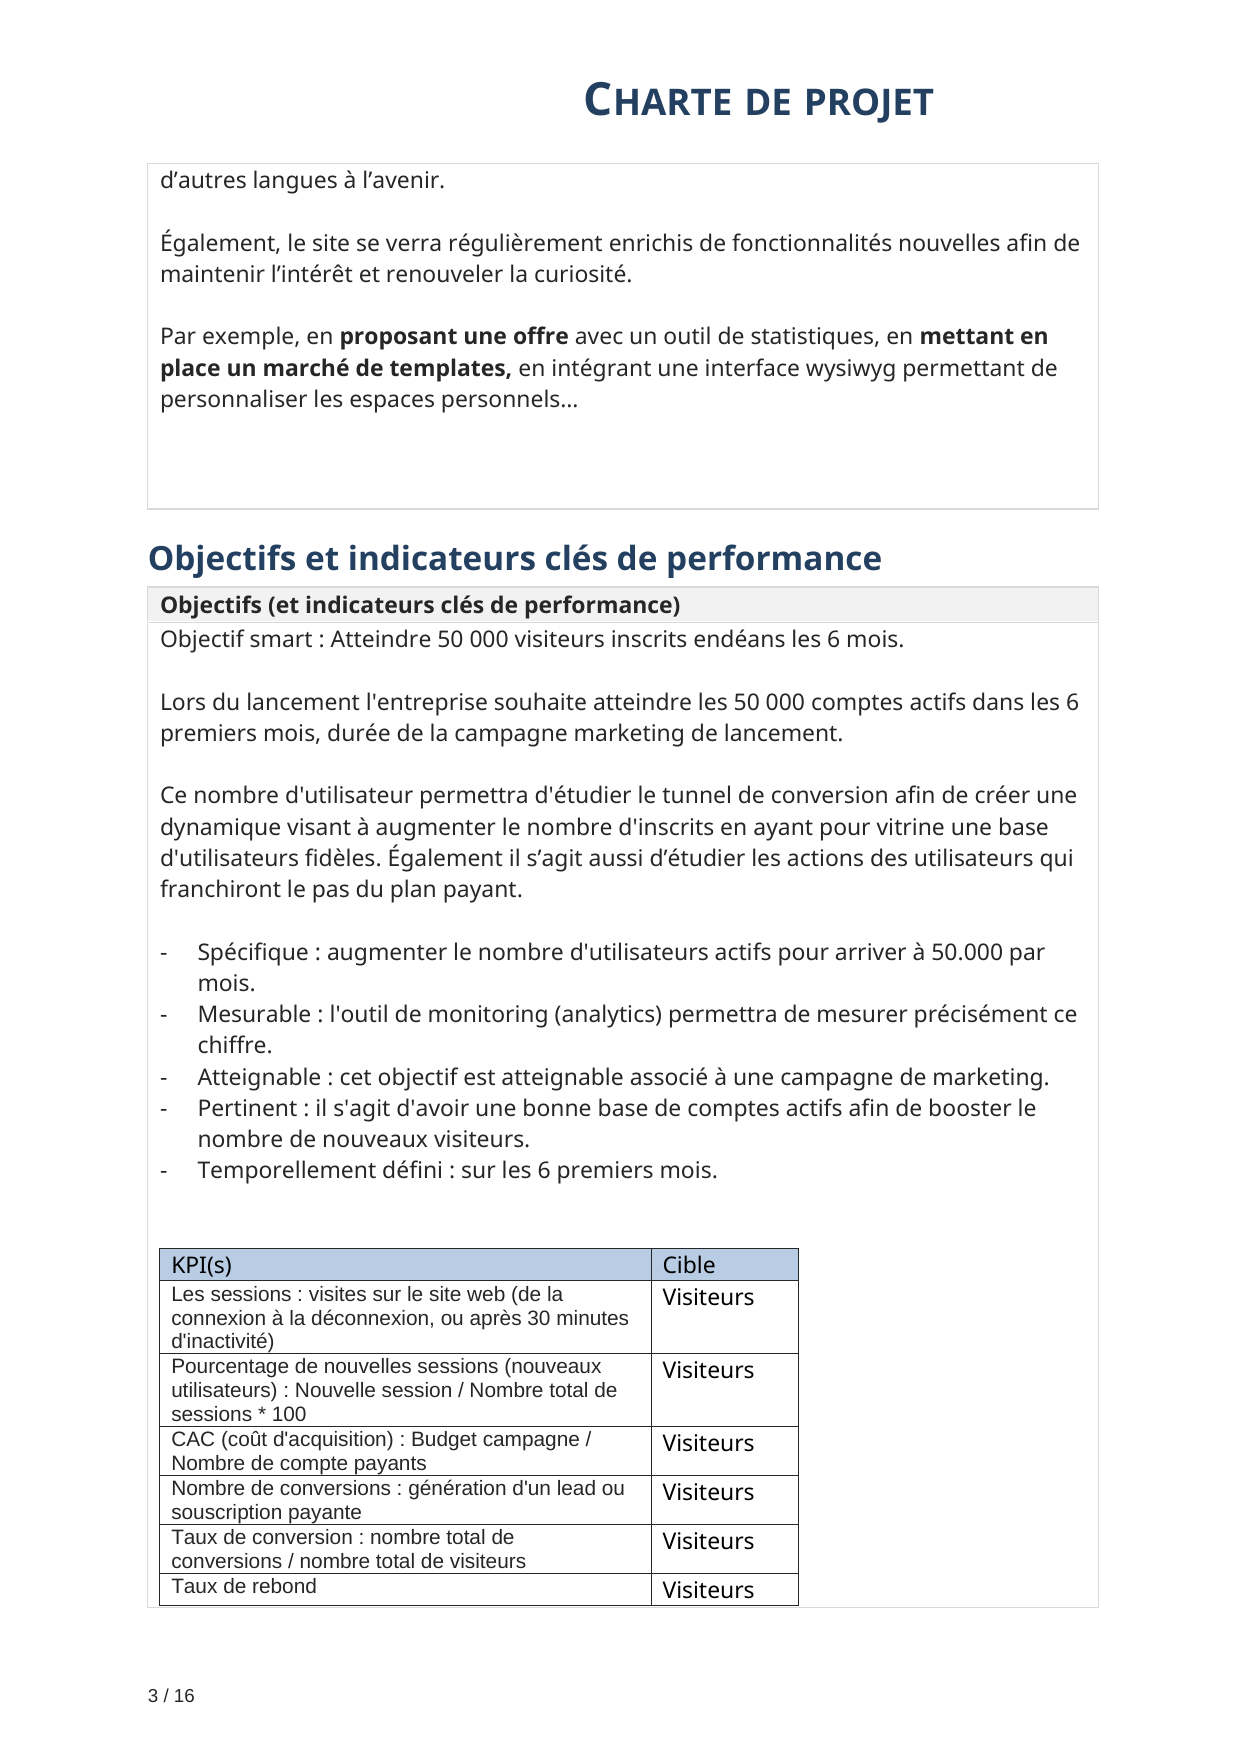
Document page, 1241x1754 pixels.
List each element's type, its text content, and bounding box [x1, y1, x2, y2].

table_cell Visiteurs [652, 1427, 798, 1475]
table_header KPI(s) [160, 1249, 651, 1280]
table_cell d’autres langues à l’avenir. Également, le site se verra régulièrement enrichis de fonctionnalités nouvelles afin de maintenir l’intérêt et renouveler la curiosité. Par exemple, en proposant une offre avec un outil de statistiques, en mettant en place un marché de templates, en intégrant une interface wysiwyg permettant de personnaliser les espaces personnels… [148, 164, 1098, 508]
table_header Cible [652, 1249, 798, 1280]
table_cell Visiteurs [652, 1476, 798, 1524]
table_cell CAC (coût d'acquisition) : Budget campagne / Nombre de compte payants [160, 1427, 651, 1475]
table_cell Les sessions : visites sur le site web (de la connexion à la déconnexion, ou après 30 minutes d'inactivité) [160, 1281, 651, 1353]
table_cell Taux de rebond [160, 1574, 651, 1605]
table_cell Visiteurs [652, 1354, 798, 1426]
table_cell Visiteurs [652, 1525, 798, 1573]
table_header Objectifs (et indicateurs clés de performance) [148, 588, 1098, 621]
table_cell Visiteurs [652, 1281, 798, 1353]
table_cell Nombre de conversions : génération d'un lead ou souscription payante [160, 1476, 651, 1524]
subtitle Objectifs et indicateurs clés de performance [148, 534, 1108, 580]
table_cell Taux de conversion : nombre total de conversions / nombre total de visiteurs [160, 1525, 651, 1573]
table_cell Visiteurs [652, 1574, 798, 1605]
table_cell Objectif smart : Atteindre 50 000 visiteurs inscrits endéans les 6 mois. Lors du lancement l'entreprise souhaite atteindre les 50 000 comptes actifs dans les 6 premiers mois, durée de la campagne marketing de lancement. Ce nombre d'utilisateur permettra d'étudier le tunnel de conversion afin de créer une dynamique visant à augmenter le nombre d'inscrits en ayant pour vitrine une base d'utilisateurs fidèles. Également il s’agit aussi d’étudier les actions des utilisateurs qui franchiront le pas du plan payant. Spécifique : augmenter le nombre d'utilisateurs actifs pour arriver à 50.000 par mois. Mesurable : l'outil de monitoring (analytics) permettra de mesurer précisément ce chiffre. Atteignable : cet objectif est atteignable associé à une campagne de marketing. Pertinent : il s'agit d'avoir une bonne base de comptes actifs afin de booster le nombre de nouveaux visiteurs. Temporellement défini : sur les 6 premiers mois. [148, 623, 1098, 1606]
table_cell Pourcentage de nouvelles sessions (nouveaux utilisateurs) : Nouvelle session / Nombre total de sessions * 100 [160, 1354, 651, 1426]
